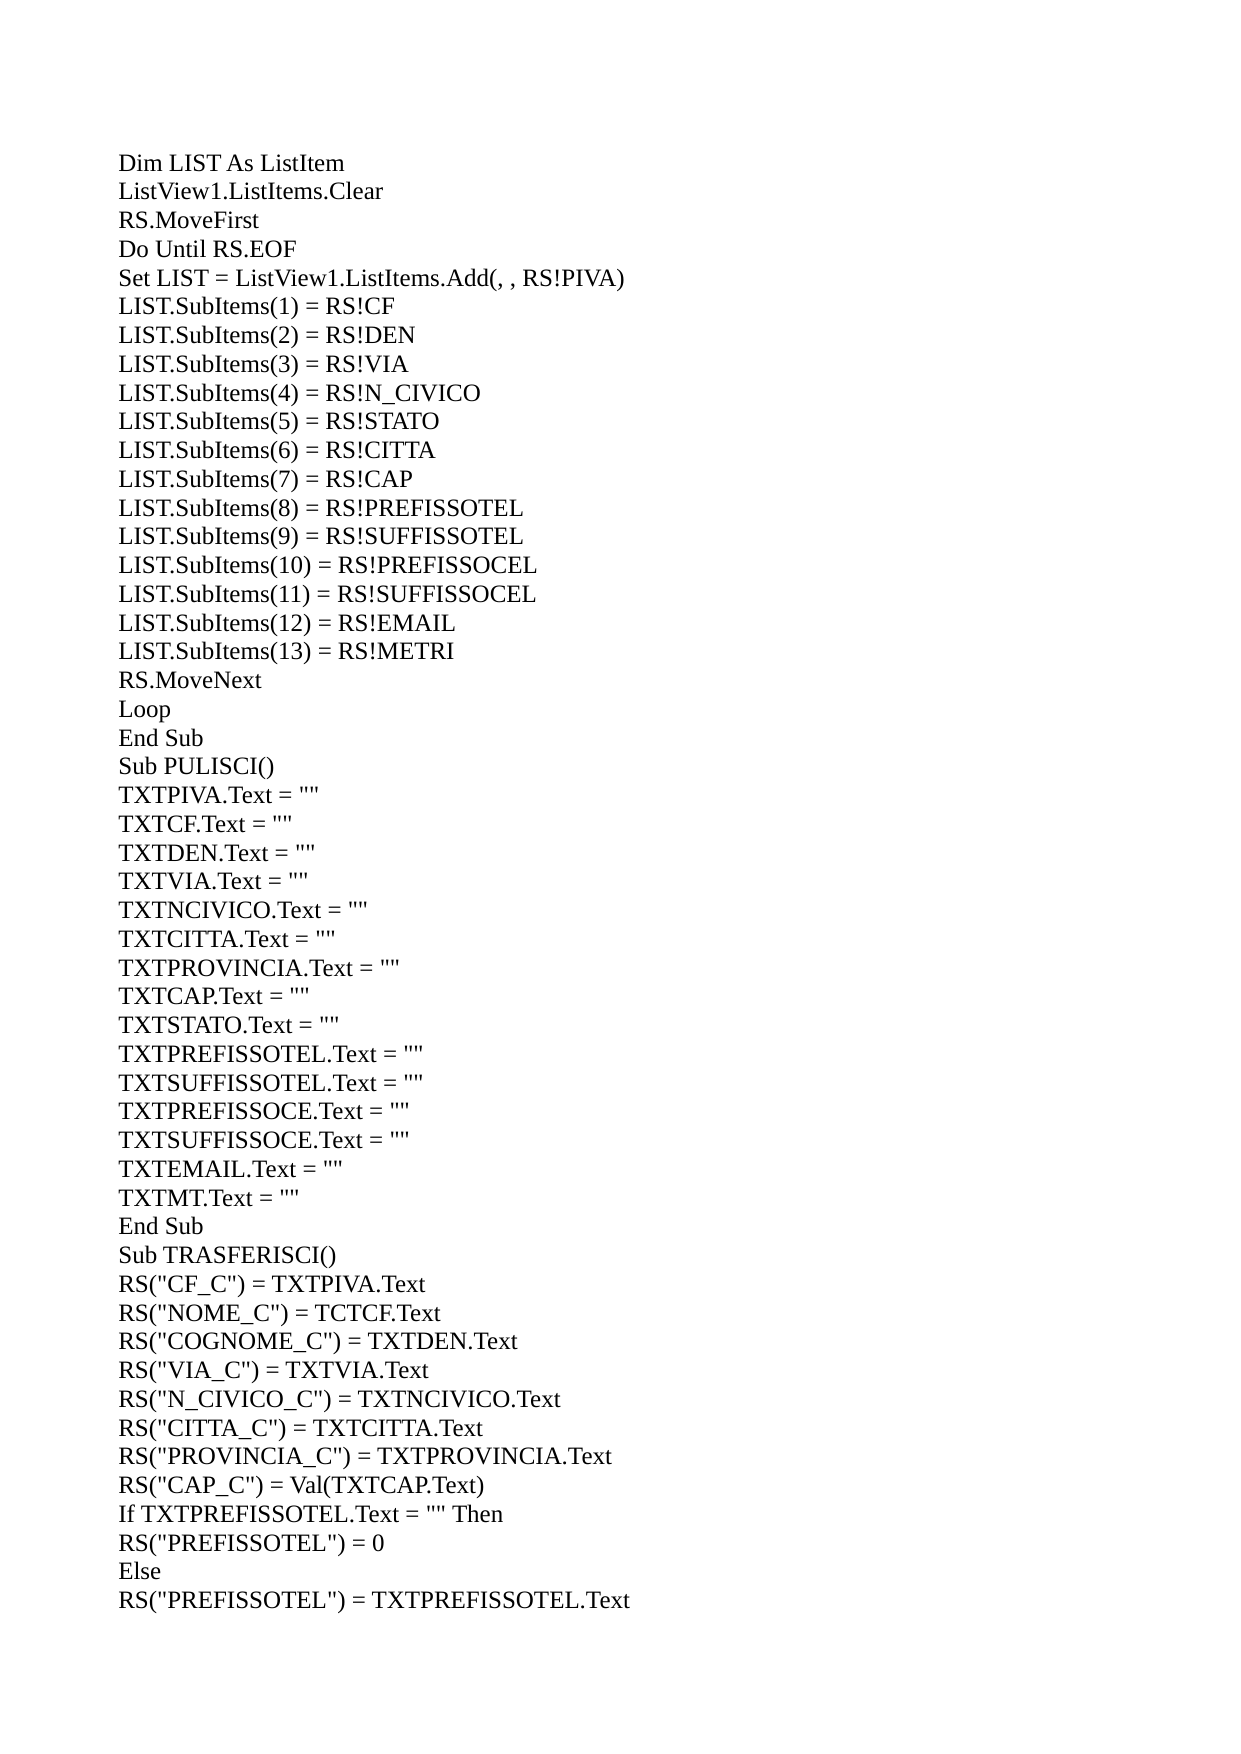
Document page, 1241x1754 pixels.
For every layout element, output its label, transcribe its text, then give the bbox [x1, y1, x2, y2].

text Set LIST = ListView1.ListItems.Add(, , RS!PIVA) [118, 263, 1122, 291]
text LIST.SubItems(10) = RS!PREFISSOCEL [118, 550, 1122, 579]
text TXTCAP.Text = "" [118, 981, 1122, 1010]
text LIST.SubItems(4) = RS!N_CIVICO [118, 378, 1122, 406]
text TXTVIA.Text = "" [118, 866, 1122, 895]
text Else [118, 1556, 1122, 1585]
text LIST.SubItems(1) = RS!CF [118, 291, 1122, 320]
text End Sub [118, 723, 1122, 751]
text RS.MoveFirst [118, 205, 1122, 234]
text RS.MoveNext [118, 665, 1122, 694]
text TXTNCIVICO.Text = "" [118, 895, 1122, 924]
text LIST.SubItems(2) = RS!DEN [118, 320, 1122, 349]
text TXTSTATO.Text = "" [118, 1010, 1122, 1039]
text RS("CAP_C") = Val(TXTCAP.Text) [118, 1470, 1122, 1499]
text TXTEMAIL.Text = "" [118, 1154, 1122, 1183]
text RS("CF_C") = TXTPIVA.Text [118, 1269, 1122, 1298]
text RS("N_CIVICO_C") = TXTNCIVICO.Text [118, 1384, 1122, 1413]
text Sub TRASFERISCI() [118, 1240, 1122, 1269]
text TXTPIVA.Text = "" [118, 780, 1122, 809]
text End Sub [118, 1211, 1122, 1240]
text RS("PROVINCIA_C") = TXTPROVINCIA.Text [118, 1441, 1122, 1470]
text RS("PREFISSOTEL") = 0 [118, 1528, 1122, 1556]
text LIST.SubItems(6) = RS!CITTA [118, 435, 1122, 464]
text TXTDEN.Text = "" [118, 838, 1122, 866]
text LIST.SubItems(7) = RS!CAP [118, 464, 1122, 493]
text LIST.SubItems(8) = RS!PREFISSOTEL [118, 493, 1122, 521]
text TXTPREFISSOCE.Text = "" [118, 1096, 1122, 1125]
text Dim LIST As ListItem [118, 148, 1122, 176]
text RS("COGNOME_C") = TXTDEN.Text [118, 1326, 1122, 1355]
text ListView1.ListItems.Clear [118, 176, 1122, 205]
text LIST.SubItems(9) = RS!SUFFISSOTEL [118, 521, 1122, 550]
text LIST.SubItems(5) = RS!STATO [118, 406, 1122, 435]
text TXTMT.Text = "" [118, 1183, 1122, 1211]
text RS("PREFISSOTEL") = TXTPREFISSOTEL.Text [118, 1585, 1122, 1614]
text LIST.SubItems(3) = RS!VIA [118, 349, 1122, 378]
text Sub PULISCI() [118, 751, 1122, 780]
text RS("VIA_C") = TXTVIA.Text [118, 1355, 1122, 1384]
text TXTPROVINCIA.Text = "" [118, 953, 1122, 981]
text TXTSUFFISSOCE.Text = "" [118, 1125, 1122, 1154]
text Loop [118, 694, 1122, 723]
text Do Until RS.EOF [118, 234, 1122, 263]
text LIST.SubItems(12) = RS!EMAIL [118, 608, 1122, 636]
text TXTCF.Text = "" [118, 809, 1122, 838]
text LIST.SubItems(13) = RS!METRI [118, 636, 1122, 665]
text RS("NOME_C") = TCTCF.Text [118, 1298, 1122, 1326]
text TXTCITTA.Text = "" [118, 924, 1122, 953]
text If TXTPREFISSOTEL.Text = "" Then [118, 1499, 1122, 1528]
text TXTSUFFISSOTEL.Text = "" [118, 1068, 1122, 1096]
text TXTPREFISSOTEL.Text = "" [118, 1039, 1122, 1068]
text LIST.SubItems(11) = RS!SUFFISSOCEL [118, 579, 1122, 608]
text RS("CITTA_C") = TXTCITTA.Text [118, 1413, 1122, 1441]
